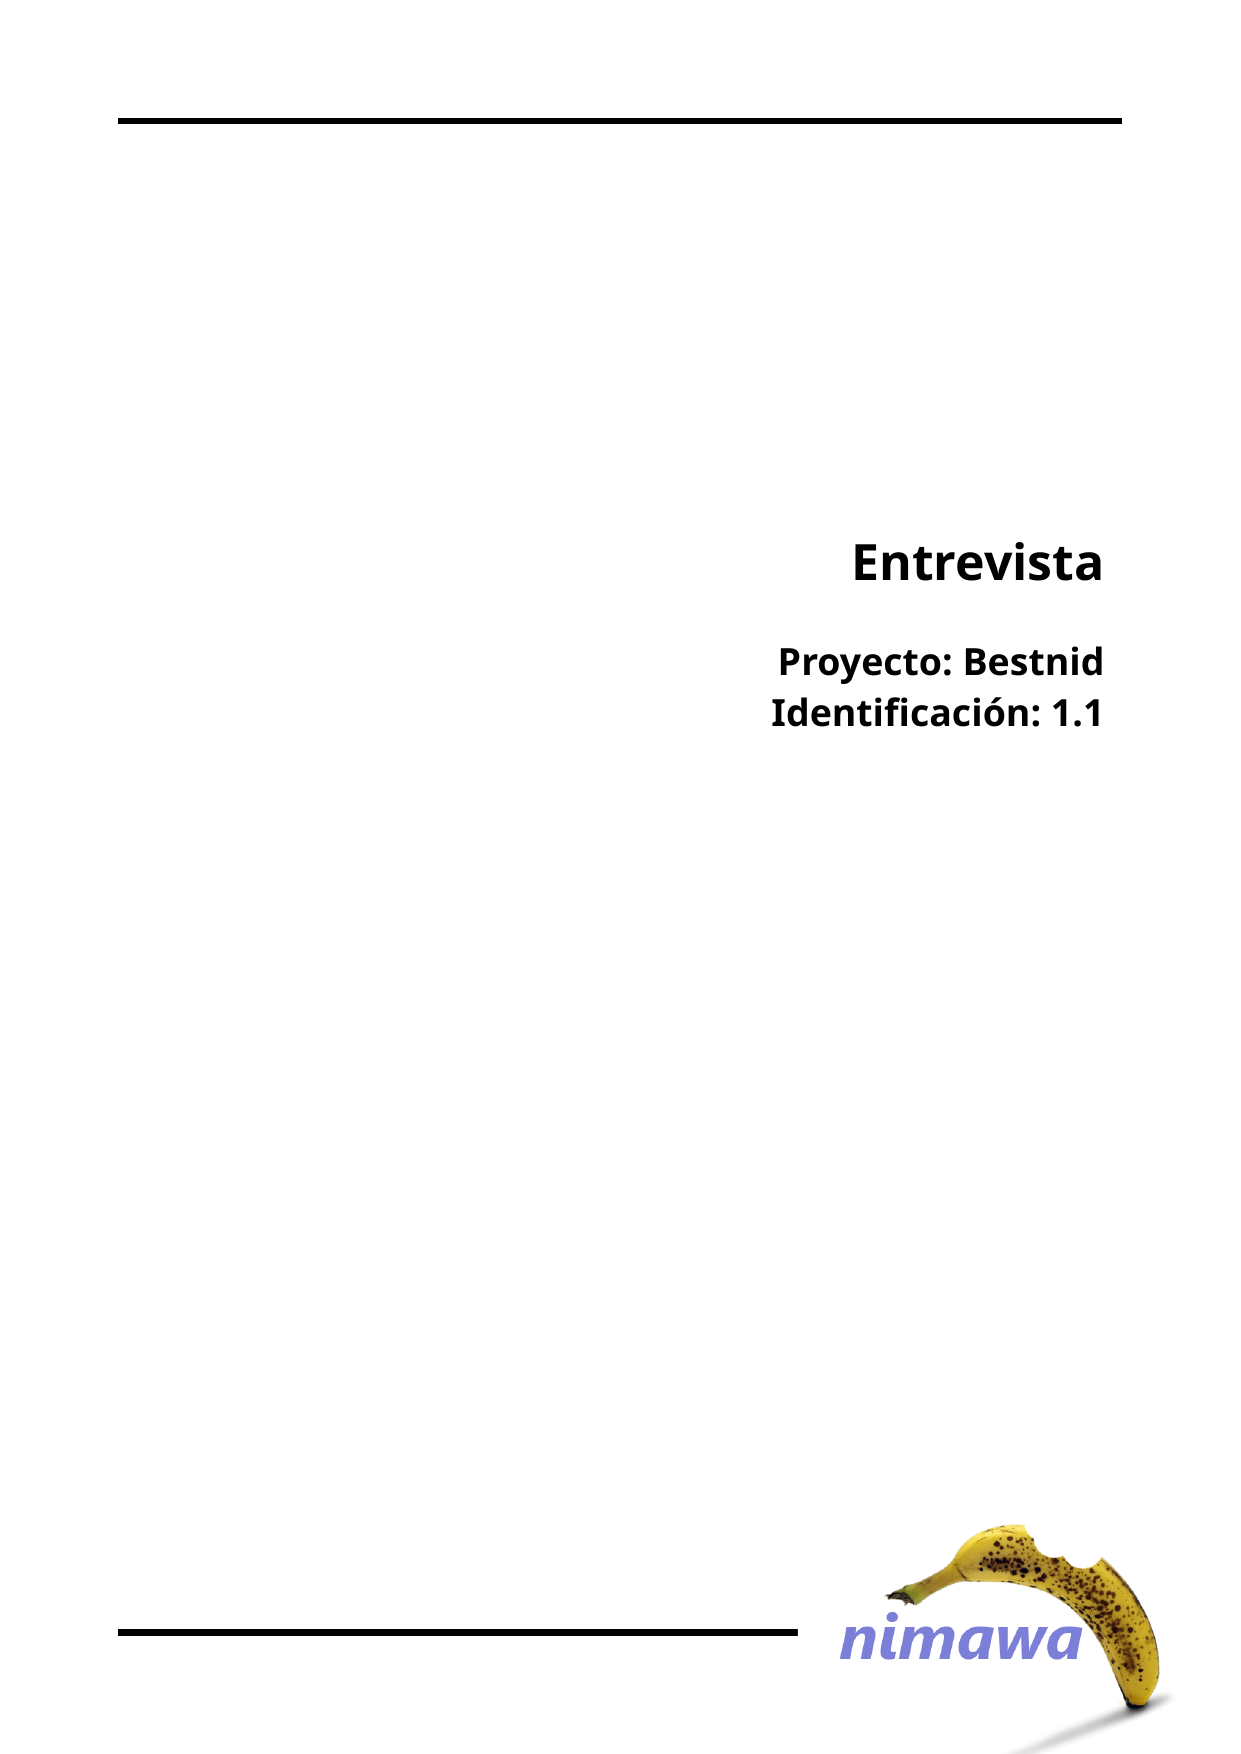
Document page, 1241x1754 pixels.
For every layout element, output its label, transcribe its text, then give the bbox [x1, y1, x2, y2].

text Identificación: 1.1 [436, 686, 1104, 737]
text Proyecto: Bestnid [436, 635, 1104, 686]
picture [797, 1514, 1188, 1754]
text Entrevista [436, 527, 1104, 595]
